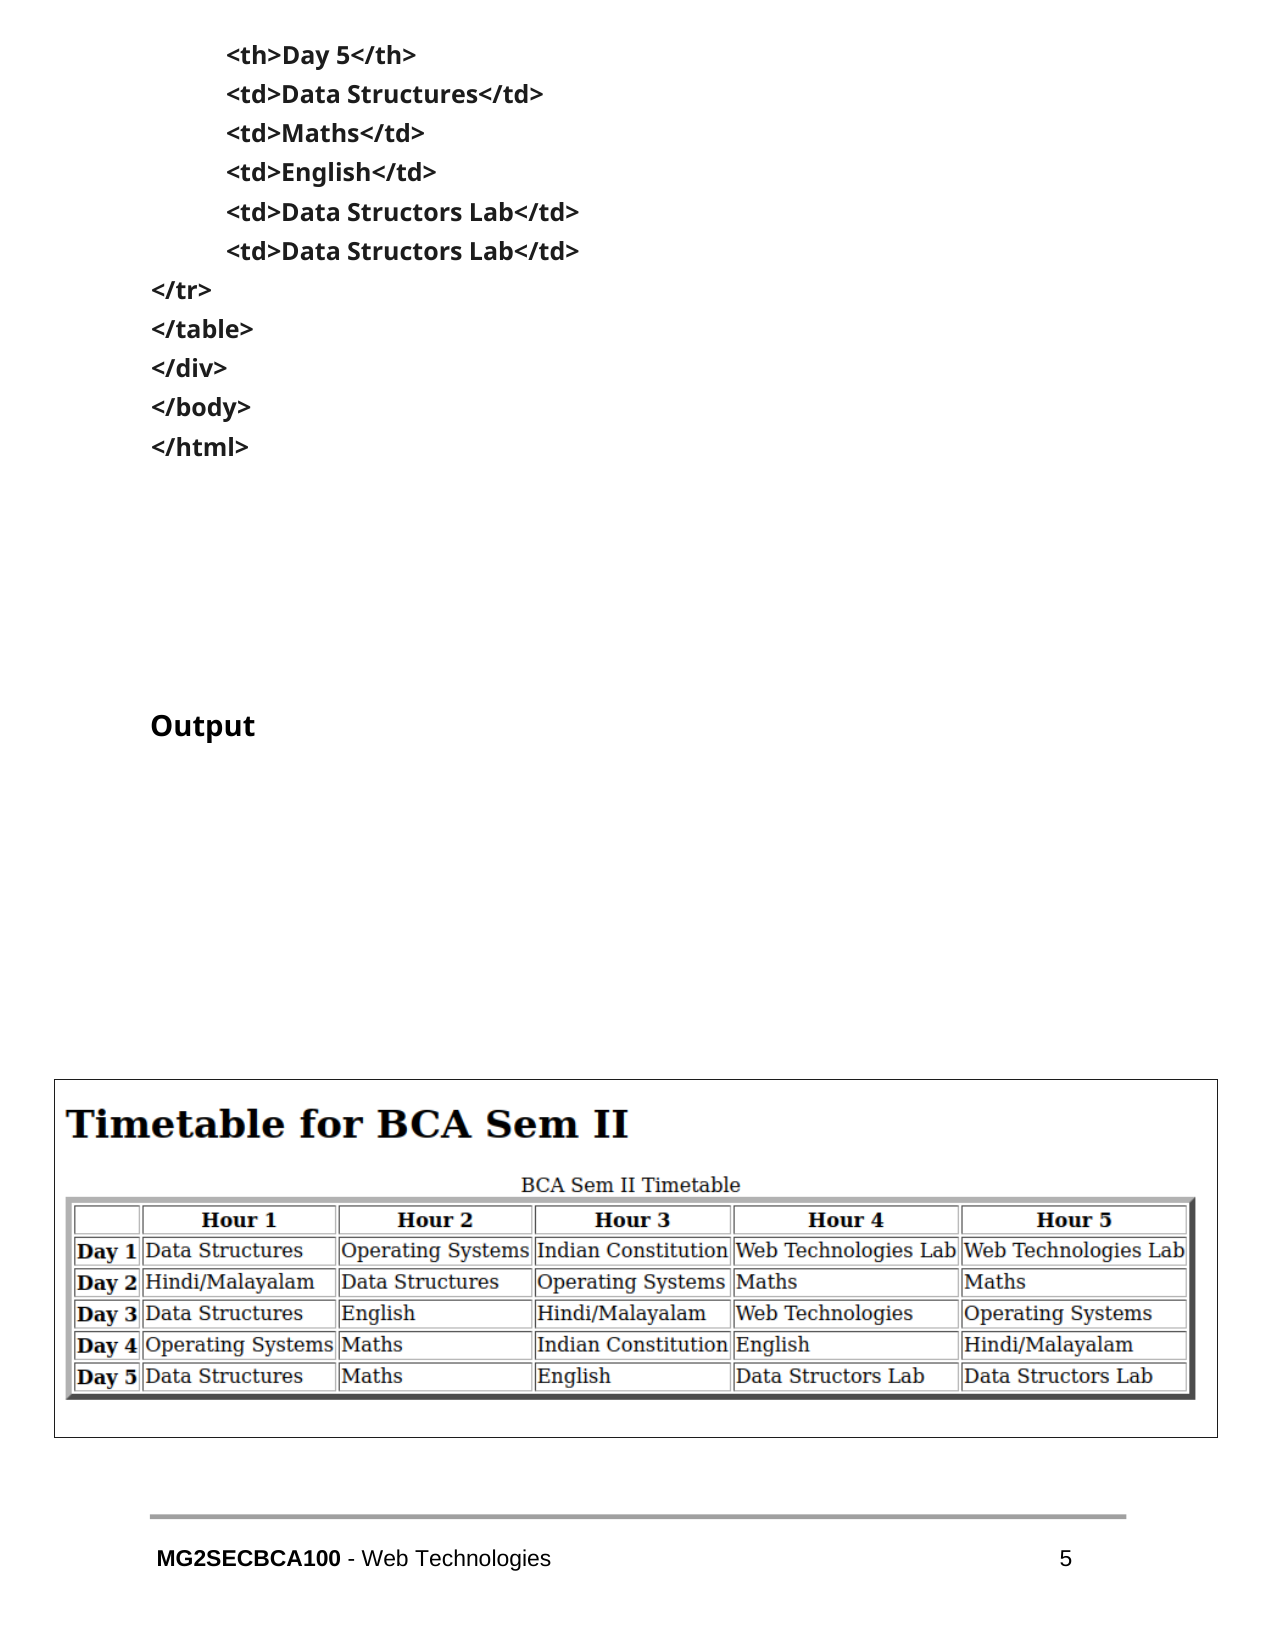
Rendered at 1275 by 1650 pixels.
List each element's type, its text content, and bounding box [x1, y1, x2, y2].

table_header <th>Day 5</th> <td>Data Structures</td> <td>Maths</td> <td>English</td> <td>Data Structors Lab</td> <td>Data Structors Lab</td> </tr> </table> </div> </body> </html> [140, 38, 1110, 467]
picture [56, 1082, 1215, 1435]
text Output [150, 705, 1125, 745]
